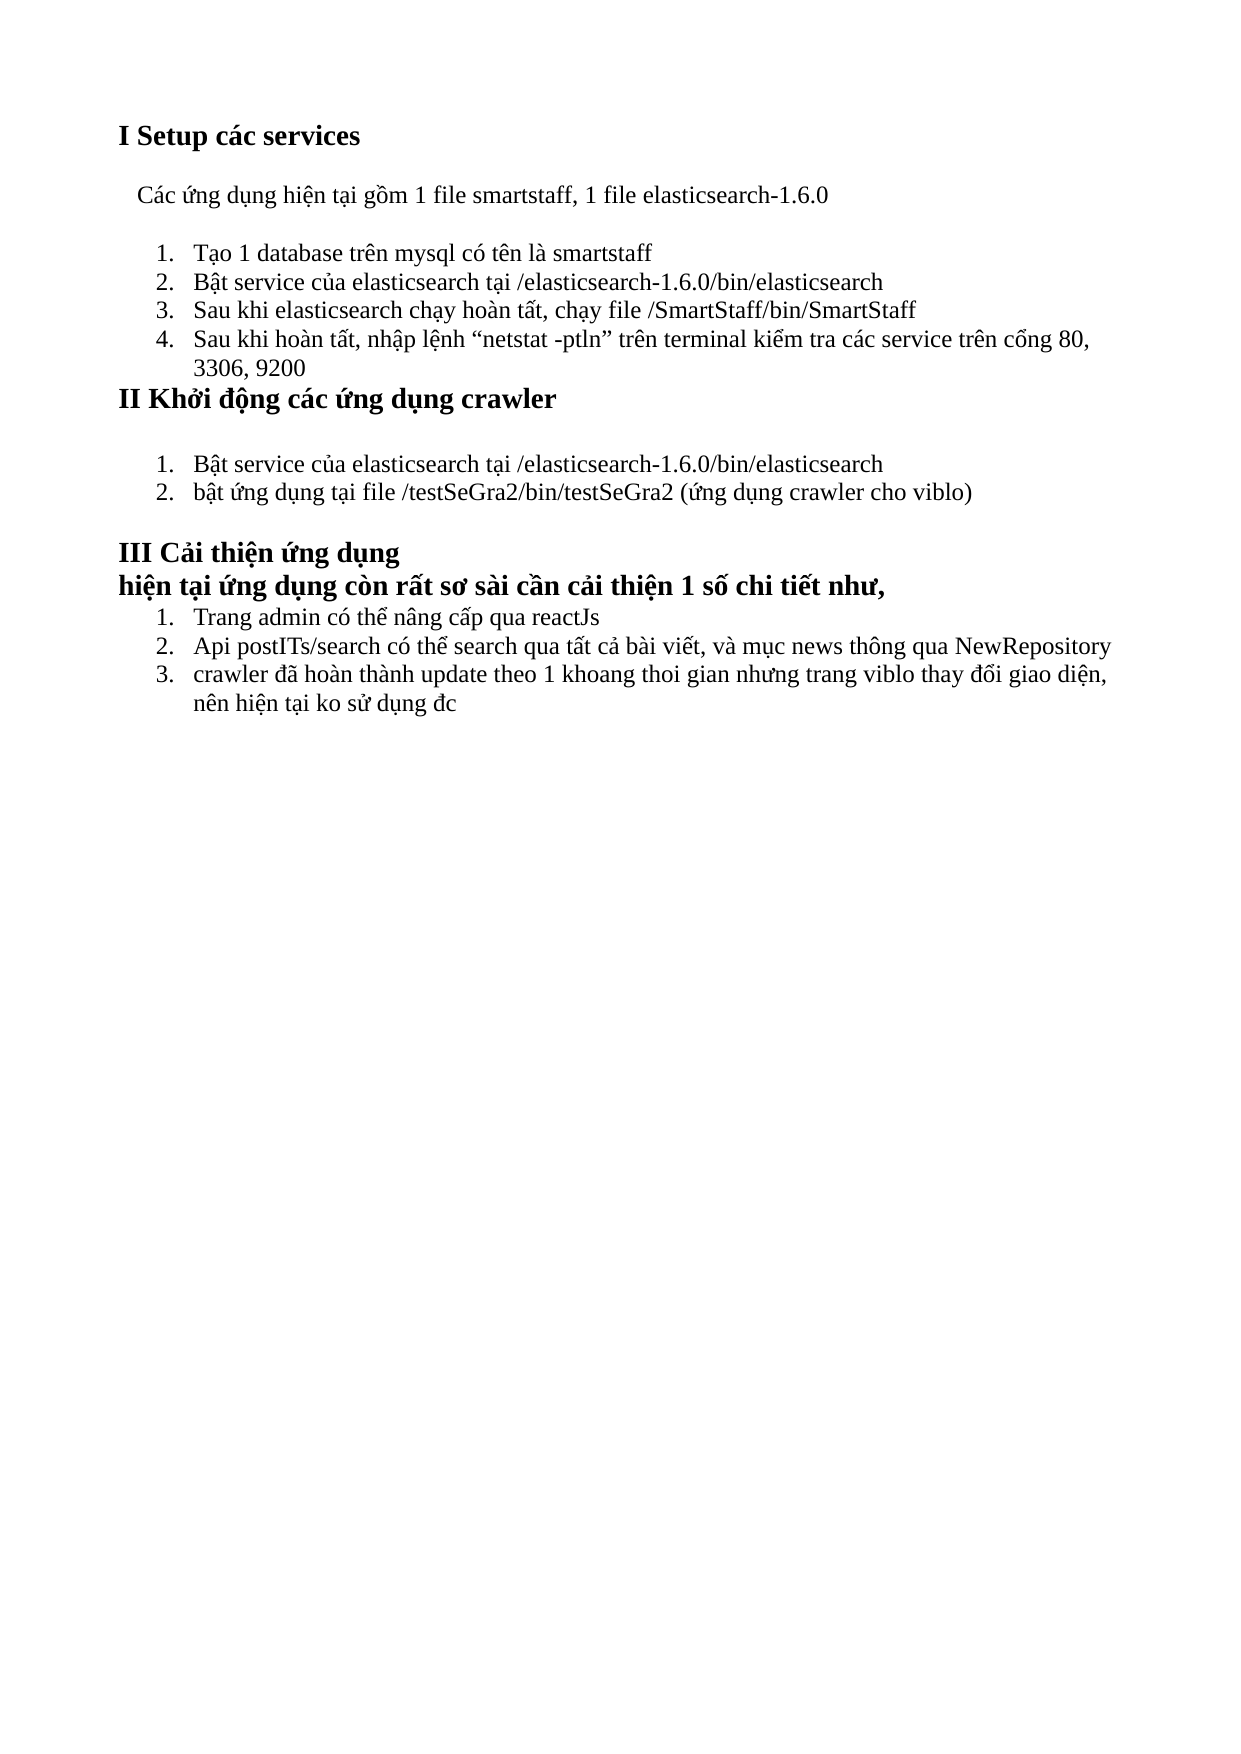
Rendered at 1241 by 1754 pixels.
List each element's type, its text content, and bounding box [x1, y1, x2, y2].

text I Setup các services [118, 118, 1122, 152]
list Bật service của elasticsearch tại /elasticsearch-1.6.0/bin/elasticsearch [156, 449, 1122, 477]
text Các ứng dụng hiện tại gồm 1 file smartstaff, 1 file elasticsearch-1.6.0 [118, 180, 1122, 209]
list Api postITs/search có thể search qua tất cả bài viết, và mục news thông qua NewRepository [156, 631, 1122, 659]
list Sau khi elasticsearch chạy hoàn tất, chạy file /SmartStaff/bin/SmartStaff [156, 295, 1122, 324]
list crawler đã hoàn thành update theo 1 khoang thoi gian nhưng trang viblo thay đổi giao diện, nên hiện tại ko sử dụng đc [156, 659, 1122, 717]
text II Khởi động các ứng dụng crawler [118, 382, 1122, 415]
text hiện tại ứng dụng còn rất sơ sài cần cải thiện 1 số chi tiết như, [118, 568, 1122, 602]
list Bật service của elasticsearch tại /elasticsearch-1.6.0/bin/elasticsearch [156, 267, 1122, 295]
list Sau khi hoàn tất, nhập lệnh “netstat -ptln” trên terminal kiểm tra các service trên cổng 80, 3306, 9200 [156, 324, 1122, 382]
text III Cải thiện ứng dụng [118, 535, 1122, 568]
list Trang admin có thể nâng cấp qua reactJs [156, 602, 1122, 631]
list bật ứng dụng tại file /testSeGra2/bin/testSeGra2 (ứng dụng crawler cho viblo) [156, 477, 1122, 506]
list Tạo 1 database trên mysql có tên là smartstaff [156, 238, 1122, 267]
